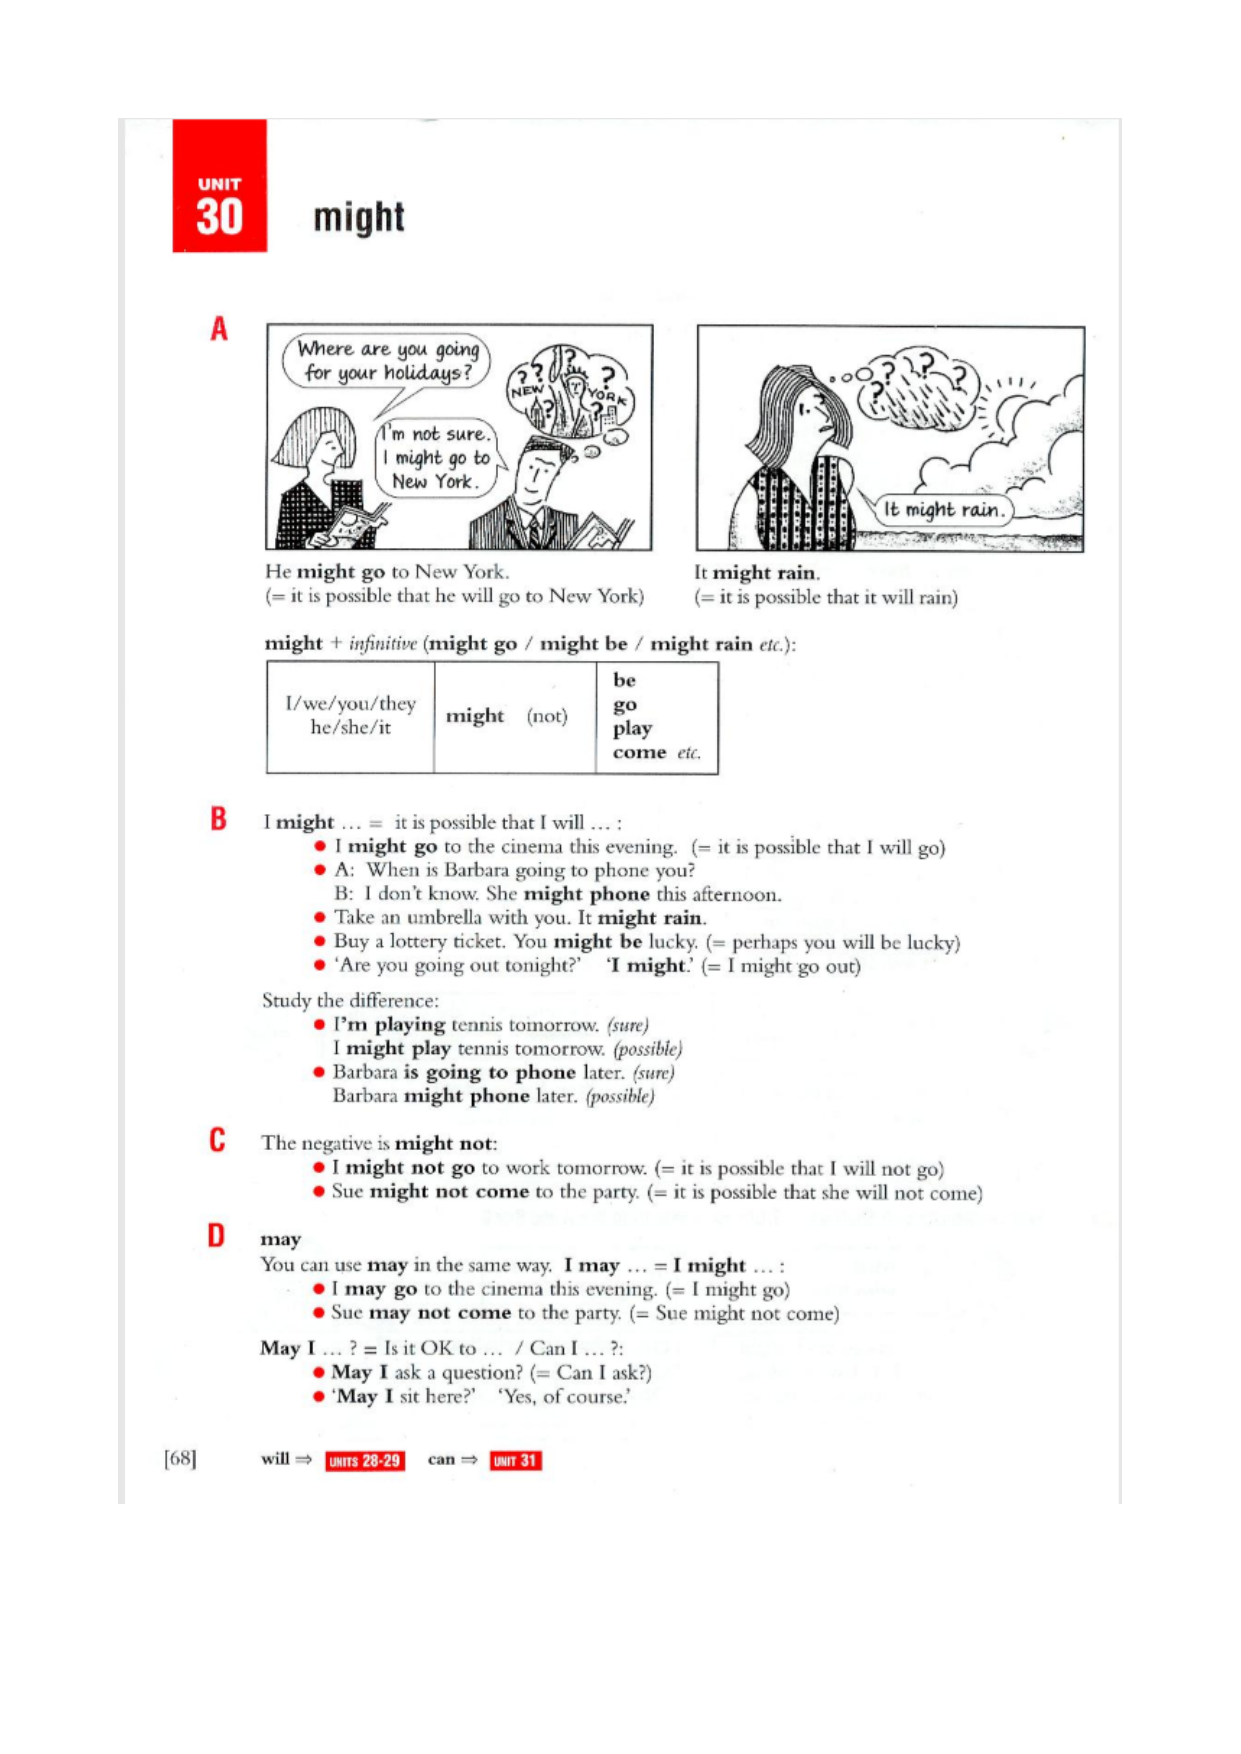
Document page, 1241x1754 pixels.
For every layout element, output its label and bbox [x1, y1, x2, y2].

picture [118, 118, 1122, 1504]
